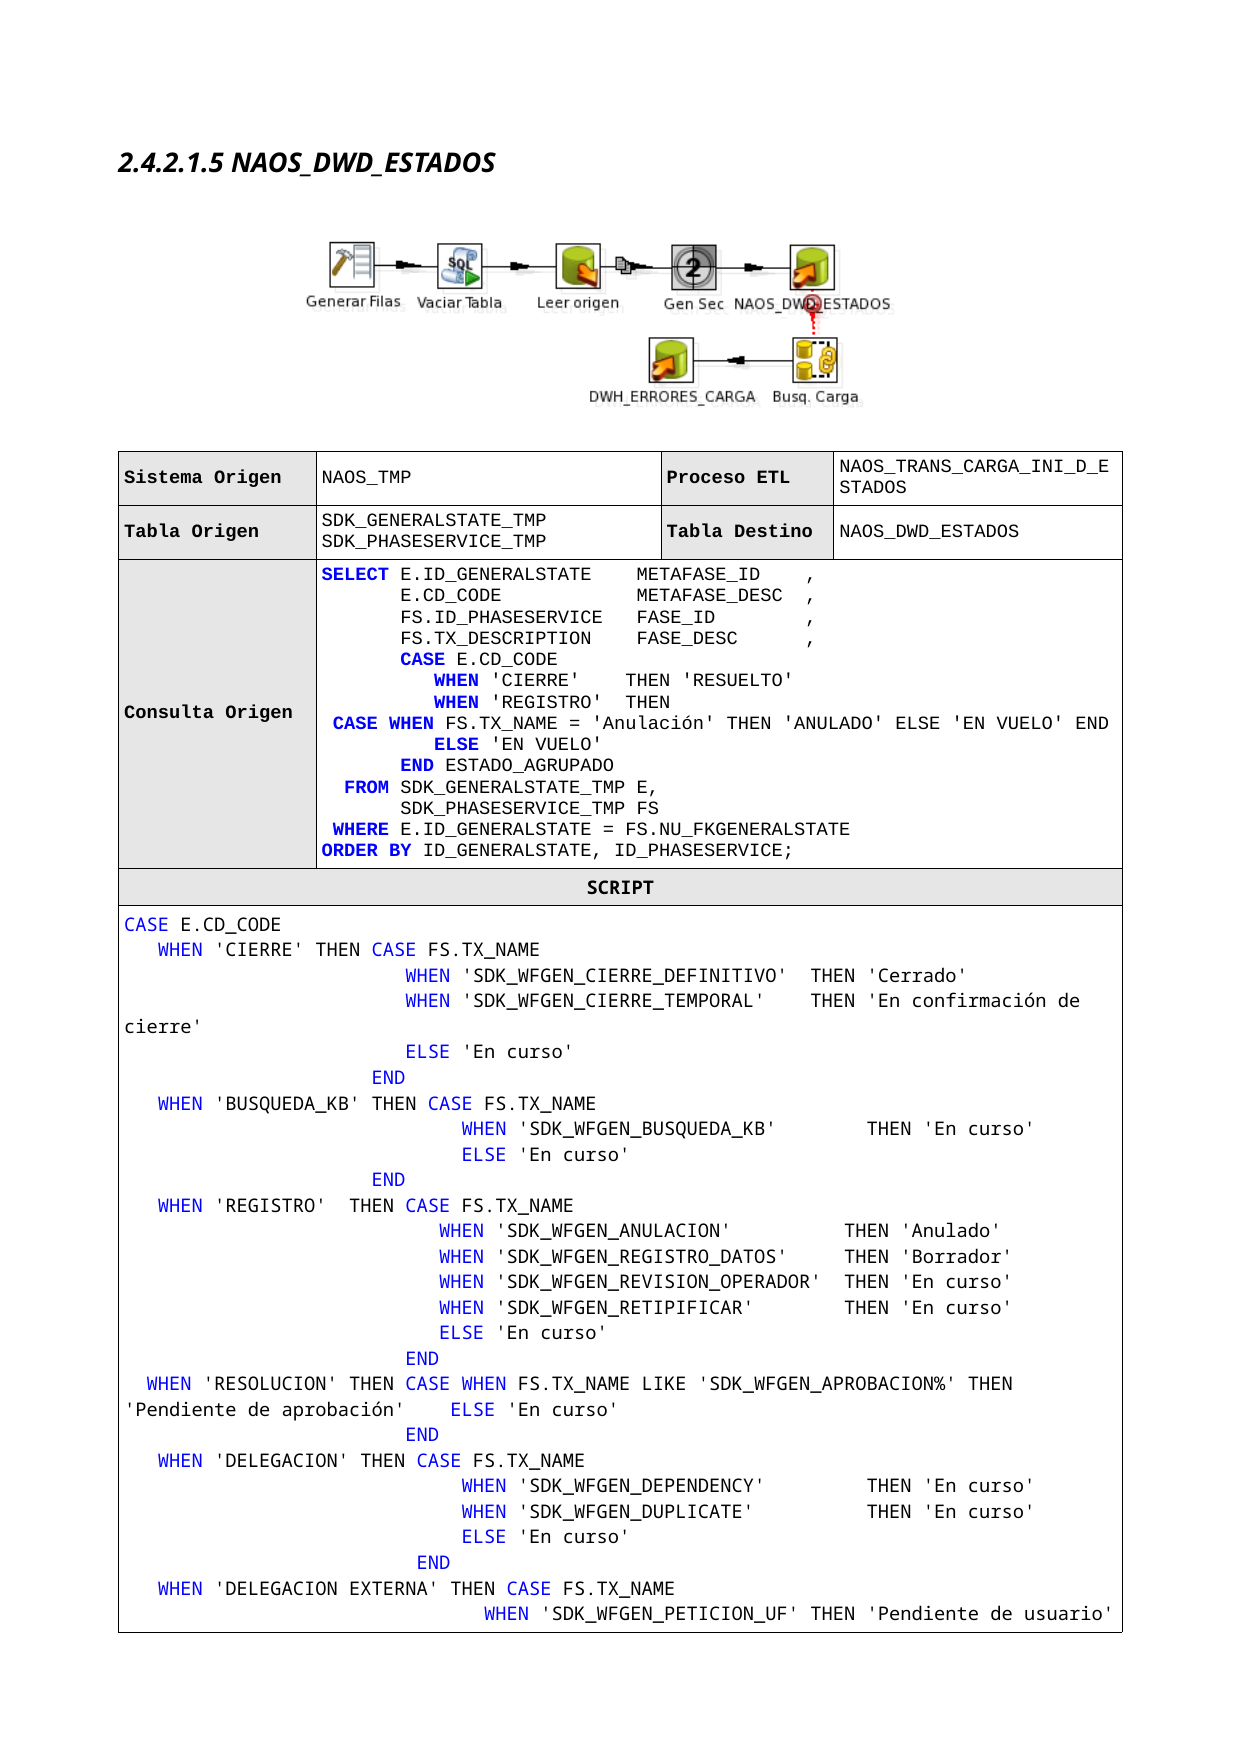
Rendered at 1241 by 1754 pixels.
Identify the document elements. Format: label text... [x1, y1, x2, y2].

table_header Proceso ETL [662, 452, 833, 505]
table_cell Tabla Destino [662, 506, 833, 559]
table_header NAOS_TRANS_CARGA_INI_D_ESTADOS [834, 452, 1122, 505]
table_cell Tabla Origen [119, 506, 316, 559]
table_cell SDK_GENERALSTATE_TMP SDK_PHASESERVICE_TMP [317, 506, 661, 559]
subtitle NAOS_DWD_ESTADOS [118, 143, 1122, 180]
table_cell SELECT E.ID_GENERALSTATE METAFASE_ID , E.CD_CODE METAFASE_DESC , FS.ID_PHASESERVICE FASE_ID , FS.TX_DESCRIPTION FASE_DESC , CASE E.CD_CODE WHEN 'CIERRE' THEN 'RESUELTO' WHEN 'REGISTRO' THEN CASE WHEN FS.TX_NAME = 'Anulación' THEN 'ANULADO' ELSE 'EN VUELO' END ELSE 'EN VUELO' END ESTADO_AGRUPADO FROM SDK_GENERALSTATE_TMP E, SDK_PHASESERVICE_TMP FS WHERE E.ID_GENERALSTATE = FS.NU_FKGENERALSTATE ORDER BY ID_GENERALSTATE, ID_PHASESERVICE; [317, 560, 1122, 868]
table_cell CASE E.CD_CODE WHEN 'CIERRE' THEN CASE FS.TX_NAME WHEN 'SDK_WFGEN_CIERRE_DEFINITIVO' THEN 'Cerrado' WHEN 'SDK_WFGEN_CIERRE_TEMPORAL' THEN 'En confirmación de cierre' ELSE 'En curso' END WHEN 'BUSQUEDA_KB' THEN CASE FS.TX_NAME WHEN 'SDK_WFGEN_BUSQUEDA_KB' THEN 'En curso' ELSE 'En curso' END WHEN 'REGISTRO' THEN CASE FS.TX_NAME WHEN 'SDK_WFGEN_ANULACION' THEN 'Anulado' WHEN 'SDK_WFGEN_REGISTRO_DATOS' THEN 'Borrador' WHEN 'SDK_WFGEN_REVISION_OPERADOR' THEN 'En curso' WHEN 'SDK_WFGEN_RETIPIFICAR' THEN 'En curso' ELSE 'En curso' END WHEN 'RESOLUCION' THEN CASE WHEN FS.TX_NAME LIKE 'SDK_WFGEN_APROBACION%' THEN 'Pendiente de aprobación' ELSE 'En curso' END WHEN 'DELEGACION' THEN CASE FS.TX_NAME WHEN 'SDK_WFGEN_DEPENDENCY' THEN 'En curso' WHEN 'SDK_WFGEN_DUPLICATE' THEN 'En curso' ELSE 'En curso' END WHEN 'DELEGACION EXTERNA' THEN CASE FS.TX_NAME WHEN 'SDK_WFGEN_PETICION_UF' THEN 'Pendiente de usuario' [119, 906, 1122, 1632]
table_cell Consulta Origen [119, 560, 316, 868]
table_header SCRIPT [119, 869, 1122, 905]
table_header Sistema Origen [119, 452, 316, 505]
table_header NAOS_TMP [317, 452, 661, 505]
table_cell NAOS_DWD_ESTADOS [834, 506, 1122, 559]
